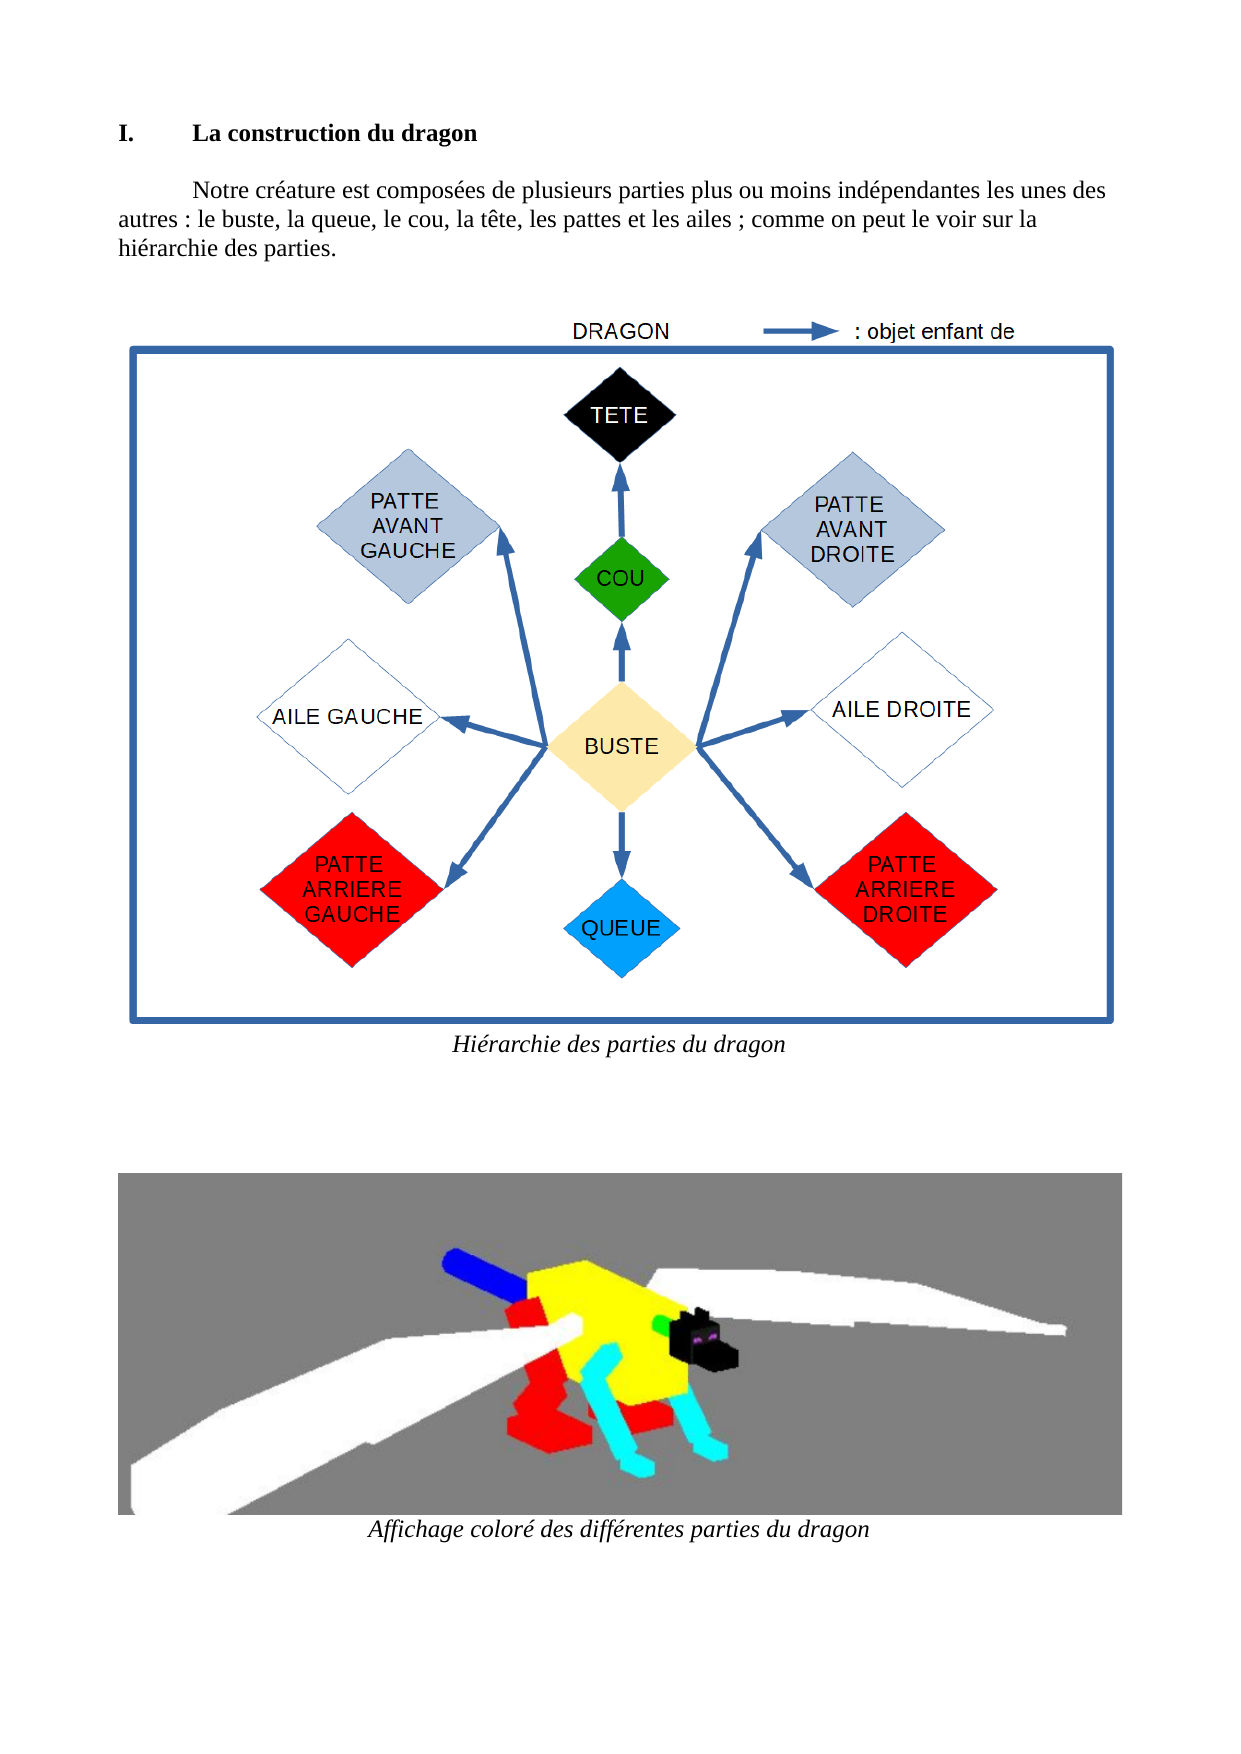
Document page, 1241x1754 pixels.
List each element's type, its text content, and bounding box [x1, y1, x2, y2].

picture [118, 319, 1123, 1030]
text Notre créature est composées de plusieurs parties plus ou moins indépendantes les unes des autres : le buste, la queue, le cou, la tête, les pattes et les ailes ; comme on peut le voir sur la hiérarchie des parties. [118, 176, 1122, 262]
text Hiérarchie des parties du dragon [118, 1030, 1122, 1058]
text I. La construction du dragon [118, 118, 1122, 147]
picture [118, 1173, 1123, 1515]
text Affichage coloré des différentes parties du dragon [118, 1515, 1122, 1543]
